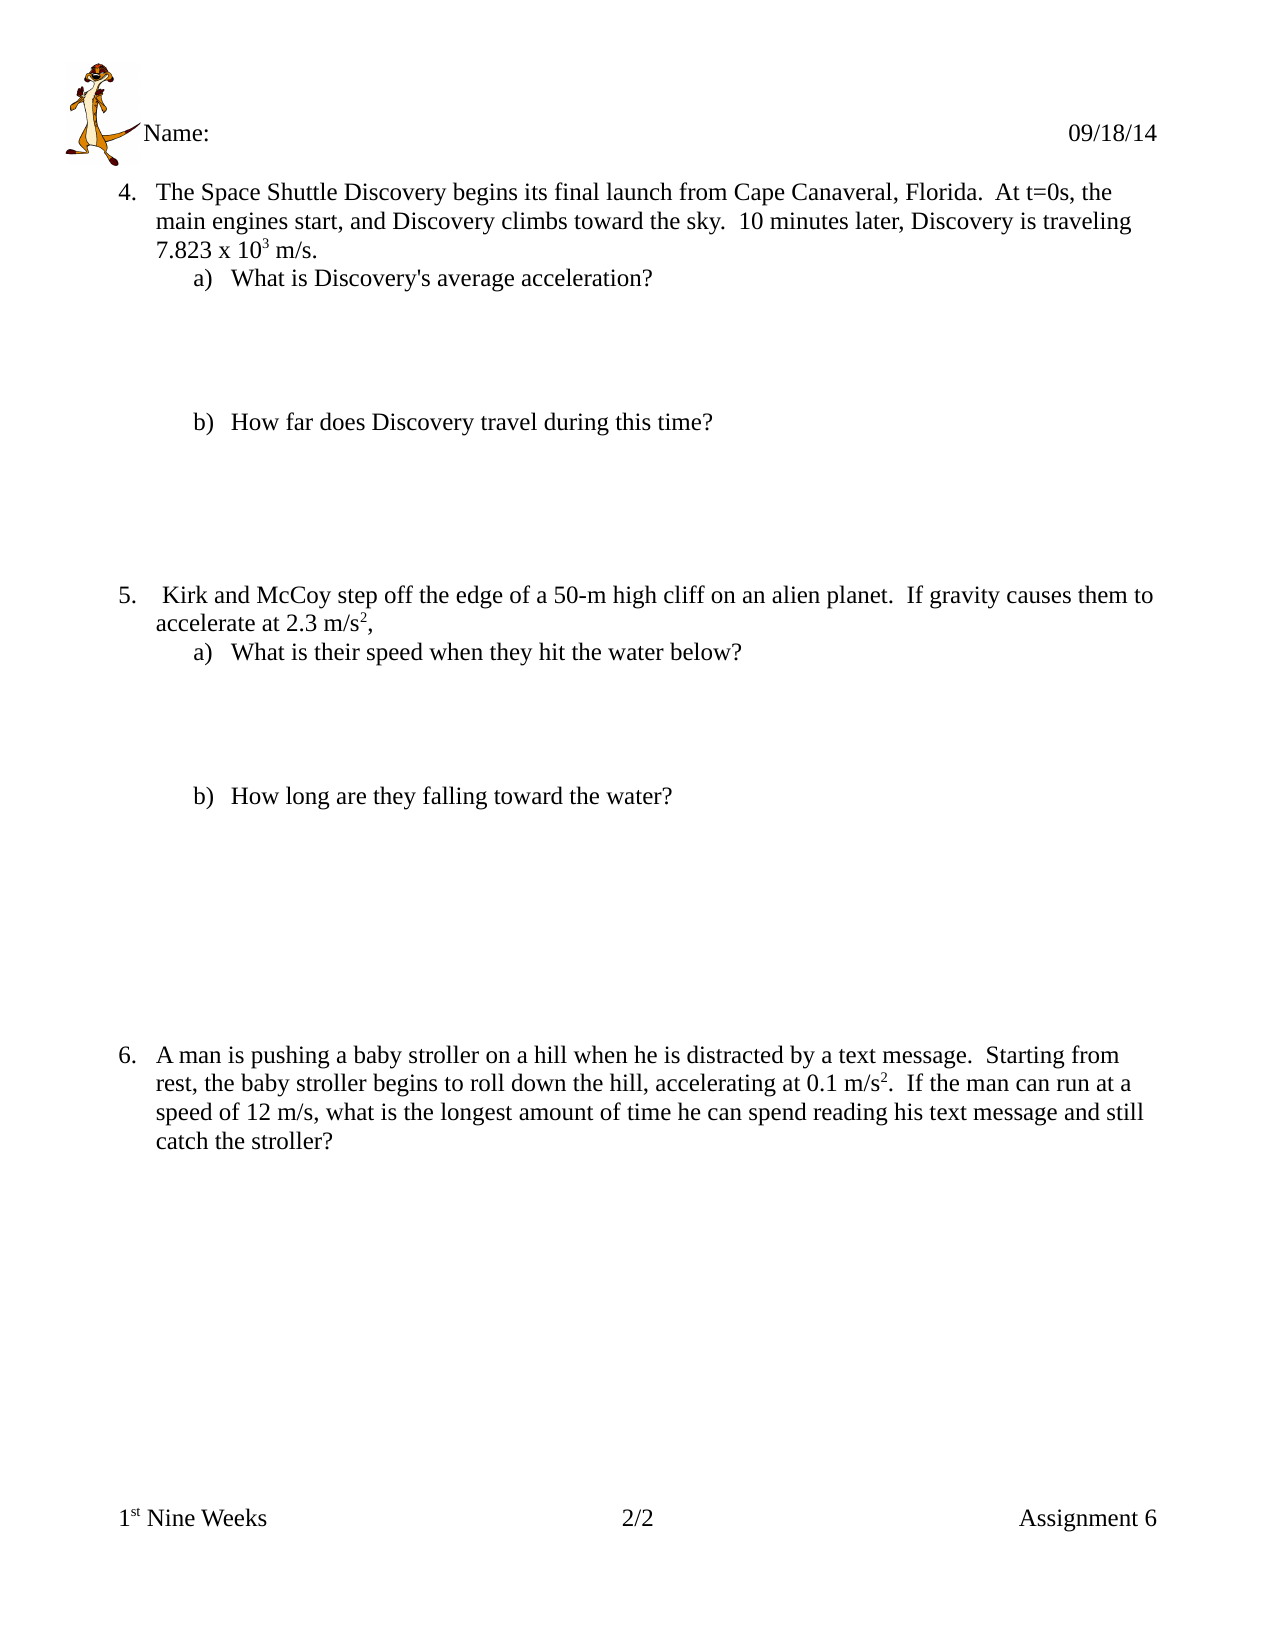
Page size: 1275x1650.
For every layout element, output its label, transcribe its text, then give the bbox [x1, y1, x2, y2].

list How long are they falling toward the water? [193, 781, 1157, 810]
list The Space Shuttle Discovery begins its final launch from Cape Canaveral, Florida. At t=0s, the main engines start, and Discovery climbs toward the sky. 10 minutes later, Discovery is traveling 7.823 x 103 m/s. [118, 177, 1157, 263]
list A man is pushing a baby stroller on a hill when he is distracted by a text message. Starting from rest, the baby stroller begins to roll down the hill, accelerating at 0.1 m/s2. If the man can run at a speed of 12 m/s, what is the longest amount of time he can spend reading his text message and still catch the stroller? [118, 1040, 1157, 1155]
list What is Discovery's average acceleration? [193, 263, 1157, 292]
picture [65, 63, 141, 166]
list Kirk and McCoy step off the edge of a 50-m high cliff on an alien planet. If gravity causes them to accelerate at 2.3 m/s2, [118, 580, 1157, 637]
list How far does Discovery travel during this time? [193, 407, 1157, 436]
list What is their speed when they hit the water below? [193, 637, 1157, 666]
